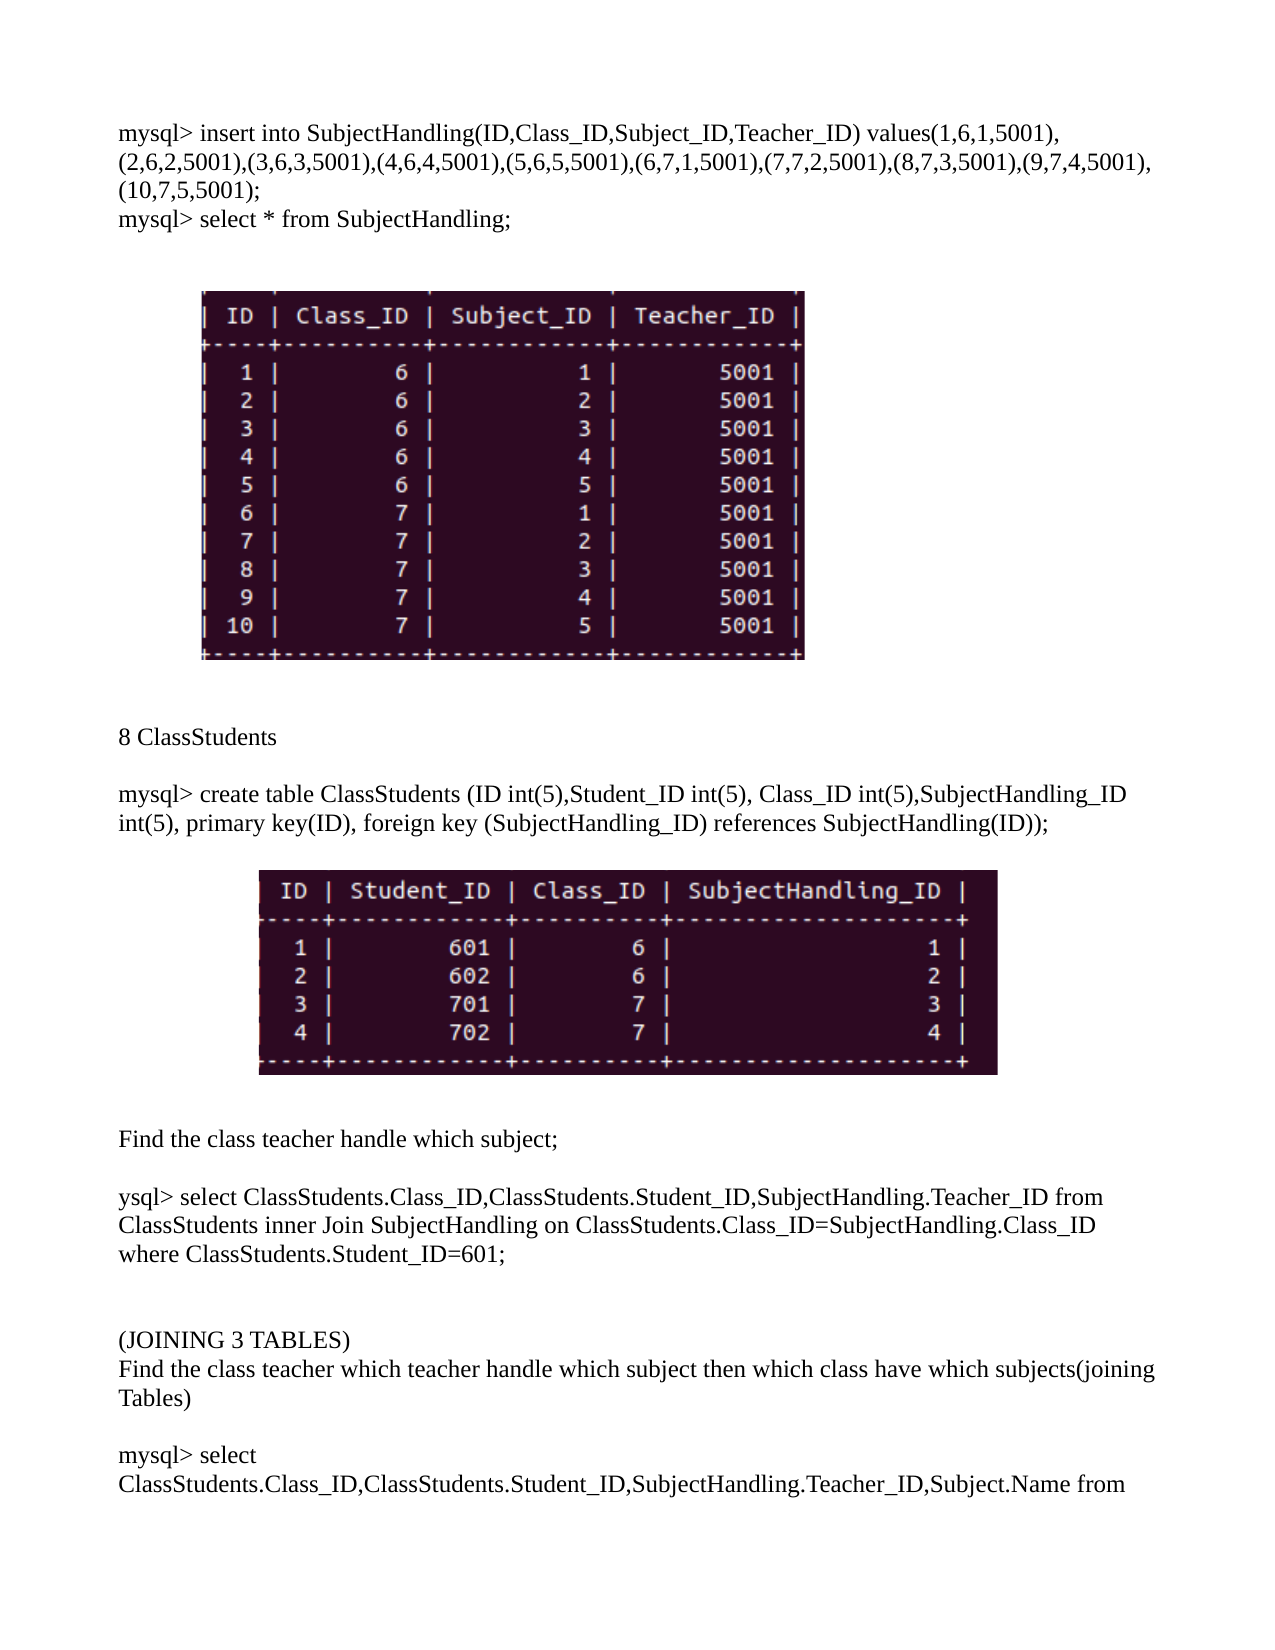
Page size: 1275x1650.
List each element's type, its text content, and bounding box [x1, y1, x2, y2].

picture [201, 291, 805, 660]
text mysql> create table ClassStudents (ID int(5),Student_ID int(5), Class_ID int(5),SubjectHandling_ID int(5), primary key(ID), foreign key (SubjectHandling_ID) references SubjectHandling(ID)); [118, 779, 1157, 837]
text mysql> insert into SubjectHandling(ID,Class_ID,Subject_ID,Teacher_ID) values(1,6,1,5001),(2,6,2,5001),(3,6,3,5001),(4,6,4,5001),(5,6,5,5001),(6,7,1,5001),(7,7,2,5001),(8,7,3,5001),(9,7,4,5001),(10,7,5,5001); [118, 118, 1157, 204]
text Find the class teacher handle which subject; [118, 1124, 1157, 1153]
text mysql> select ClassStudents.Class_ID,ClassStudents.Student_ID,SubjectHandling.Teacher_ID,Subject.Name from [118, 1441, 1157, 1498]
text mysql> select * from SubjectHandling; [118, 204, 1157, 233]
text Find the class teacher which teacher handle which subject then which class have which subjects(joining Tables) [118, 1354, 1157, 1412]
text (JOINING 3 TABLES) [118, 1326, 1157, 1354]
text 8 ClassStudents [118, 722, 1157, 751]
text ysql> select ClassStudents.Class_ID,ClassStudents.Student_ID,SubjectHandling.Teacher_ID from ClassStudents inner Join SubjectHandling on ClassStudents.Class_ID=SubjectHandling.Class_ID where ClassStudents.Student_ID=601; [118, 1182, 1157, 1268]
picture [258, 870, 998, 1075]
